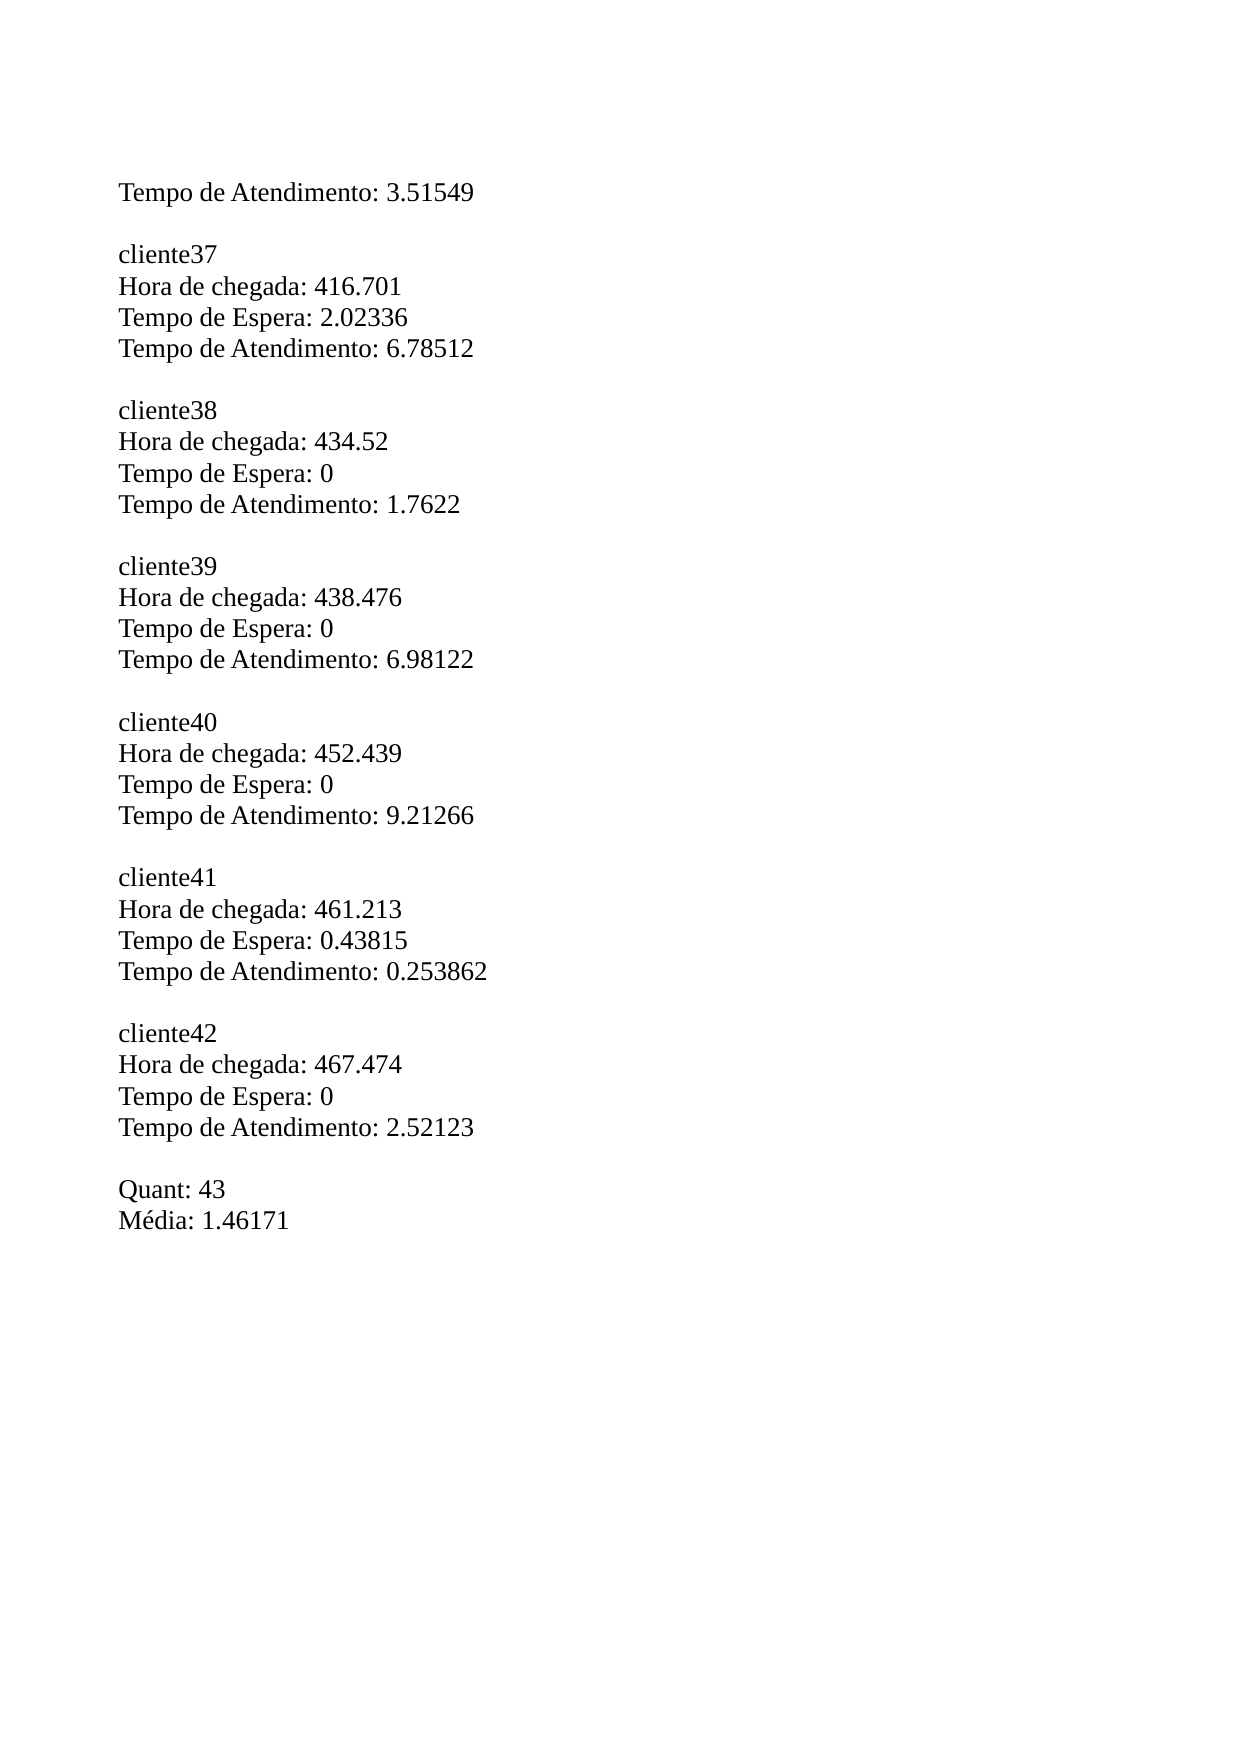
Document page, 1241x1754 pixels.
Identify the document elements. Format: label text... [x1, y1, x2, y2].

text Hora de chegada: 438.476 [118, 581, 1122, 612]
text Hora de chegada: 467.474 [118, 1048, 1122, 1079]
text Tempo de Atendimento: 9.21266 [118, 799, 1122, 830]
text cliente38 [118, 394, 1122, 426]
text Tempo de Espera: 0 [118, 768, 1122, 799]
text Tempo de Espera: 2.02336 [118, 301, 1122, 332]
text Tempo de Atendimento: 6.78512 [118, 332, 1122, 363]
text Tempo de Atendimento: 2.52123 [118, 1111, 1122, 1142]
text Tempo de Atendimento: 0.253862 [118, 955, 1122, 986]
text Tempo de Atendimento: 3.51549 [118, 176, 1122, 207]
text Tempo de Atendimento: 1.7622 [118, 488, 1122, 519]
text Hora de chegada: 461.213 [118, 893, 1122, 924]
text Tempo de Espera: 0 [118, 1079, 1122, 1111]
text Tempo de Espera: 0 [118, 612, 1122, 643]
text Hora de chegada: 452.439 [118, 737, 1122, 768]
text cliente40 [118, 706, 1122, 737]
text Hora de chegada: 434.52 [118, 426, 1122, 457]
text Tempo de Espera: 0.43815 [118, 924, 1122, 955]
text Tempo de Atendimento: 6.98122 [118, 643, 1122, 675]
text Hora de chegada: 416.701 [118, 270, 1122, 301]
text cliente37 [118, 239, 1122, 270]
text Tempo de Espera: 0 [118, 457, 1122, 488]
text Quant: 43 [118, 1173, 1122, 1204]
text cliente39 [118, 550, 1122, 581]
text cliente41 [118, 862, 1122, 893]
text Média: 1.46171 [118, 1204, 1122, 1235]
text cliente42 [118, 1017, 1122, 1048]
